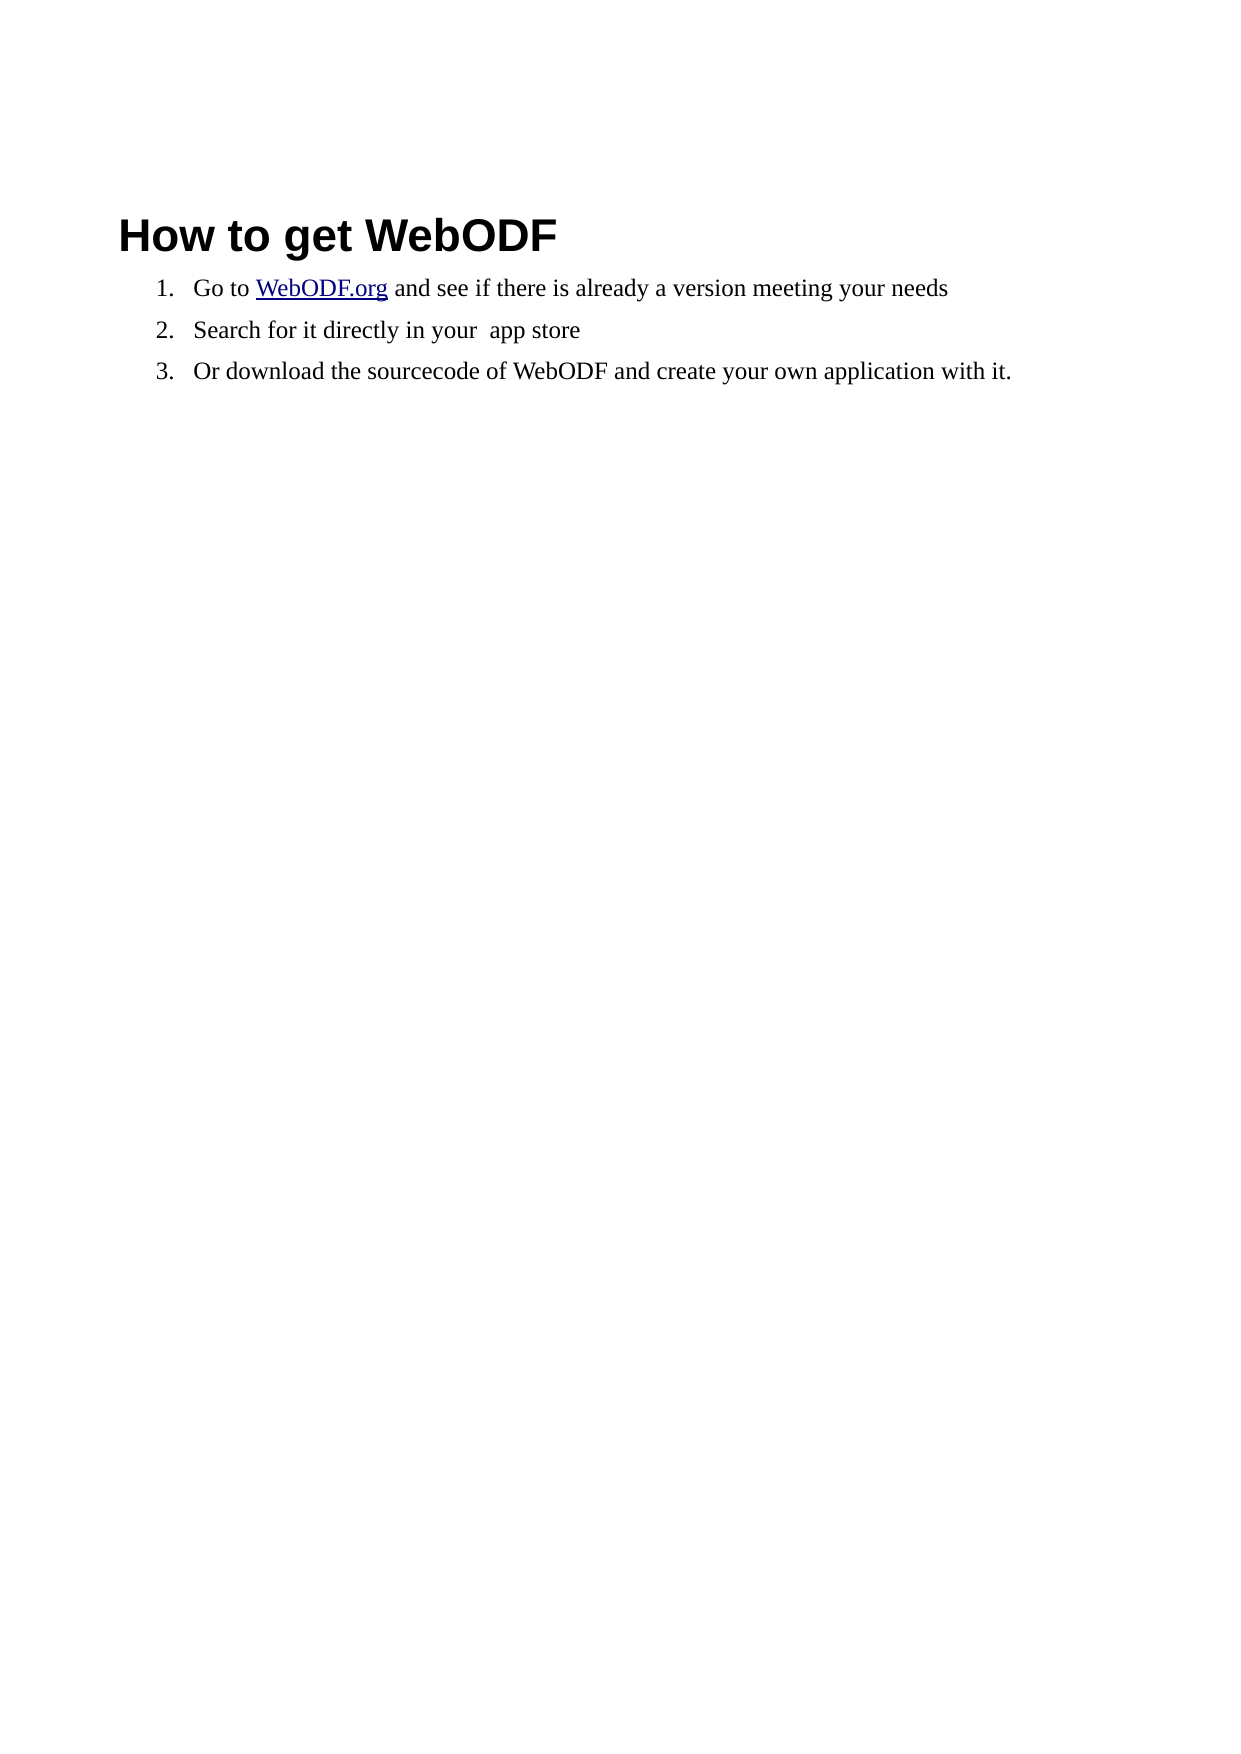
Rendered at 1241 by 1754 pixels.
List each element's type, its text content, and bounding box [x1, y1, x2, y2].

list Search for it directly in your app store [156, 315, 1122, 343]
subtitle How to get WebODF [118, 208, 1122, 261]
list Or download the sourcecode of WebODF and create your own application with it. [156, 356, 1122, 385]
list Go to WebODF.org and see if there is already a version meeting your needs [156, 273, 1122, 302]
